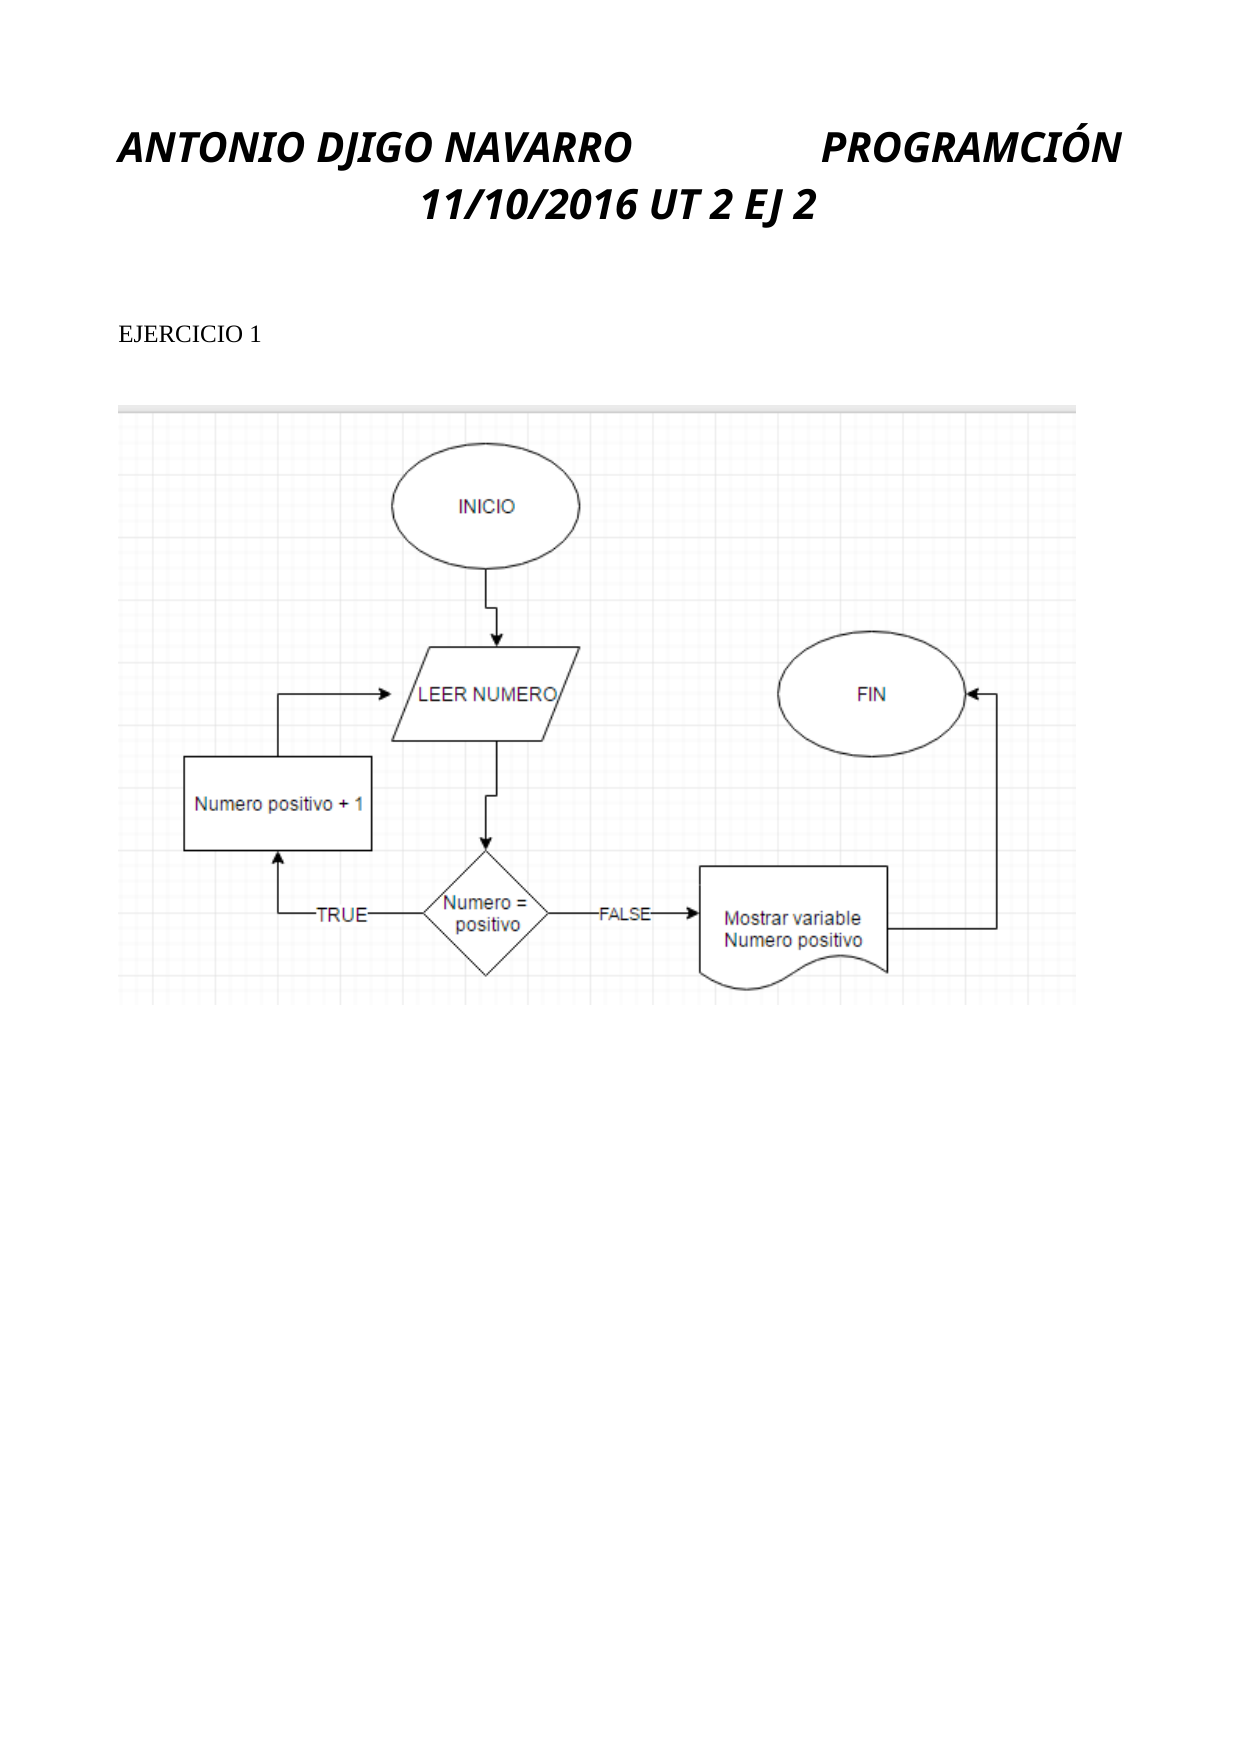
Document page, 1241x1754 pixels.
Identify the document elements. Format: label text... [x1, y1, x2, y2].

picture [118, 405, 1076, 1005]
text EJERCICIO 1 [118, 319, 1122, 347]
